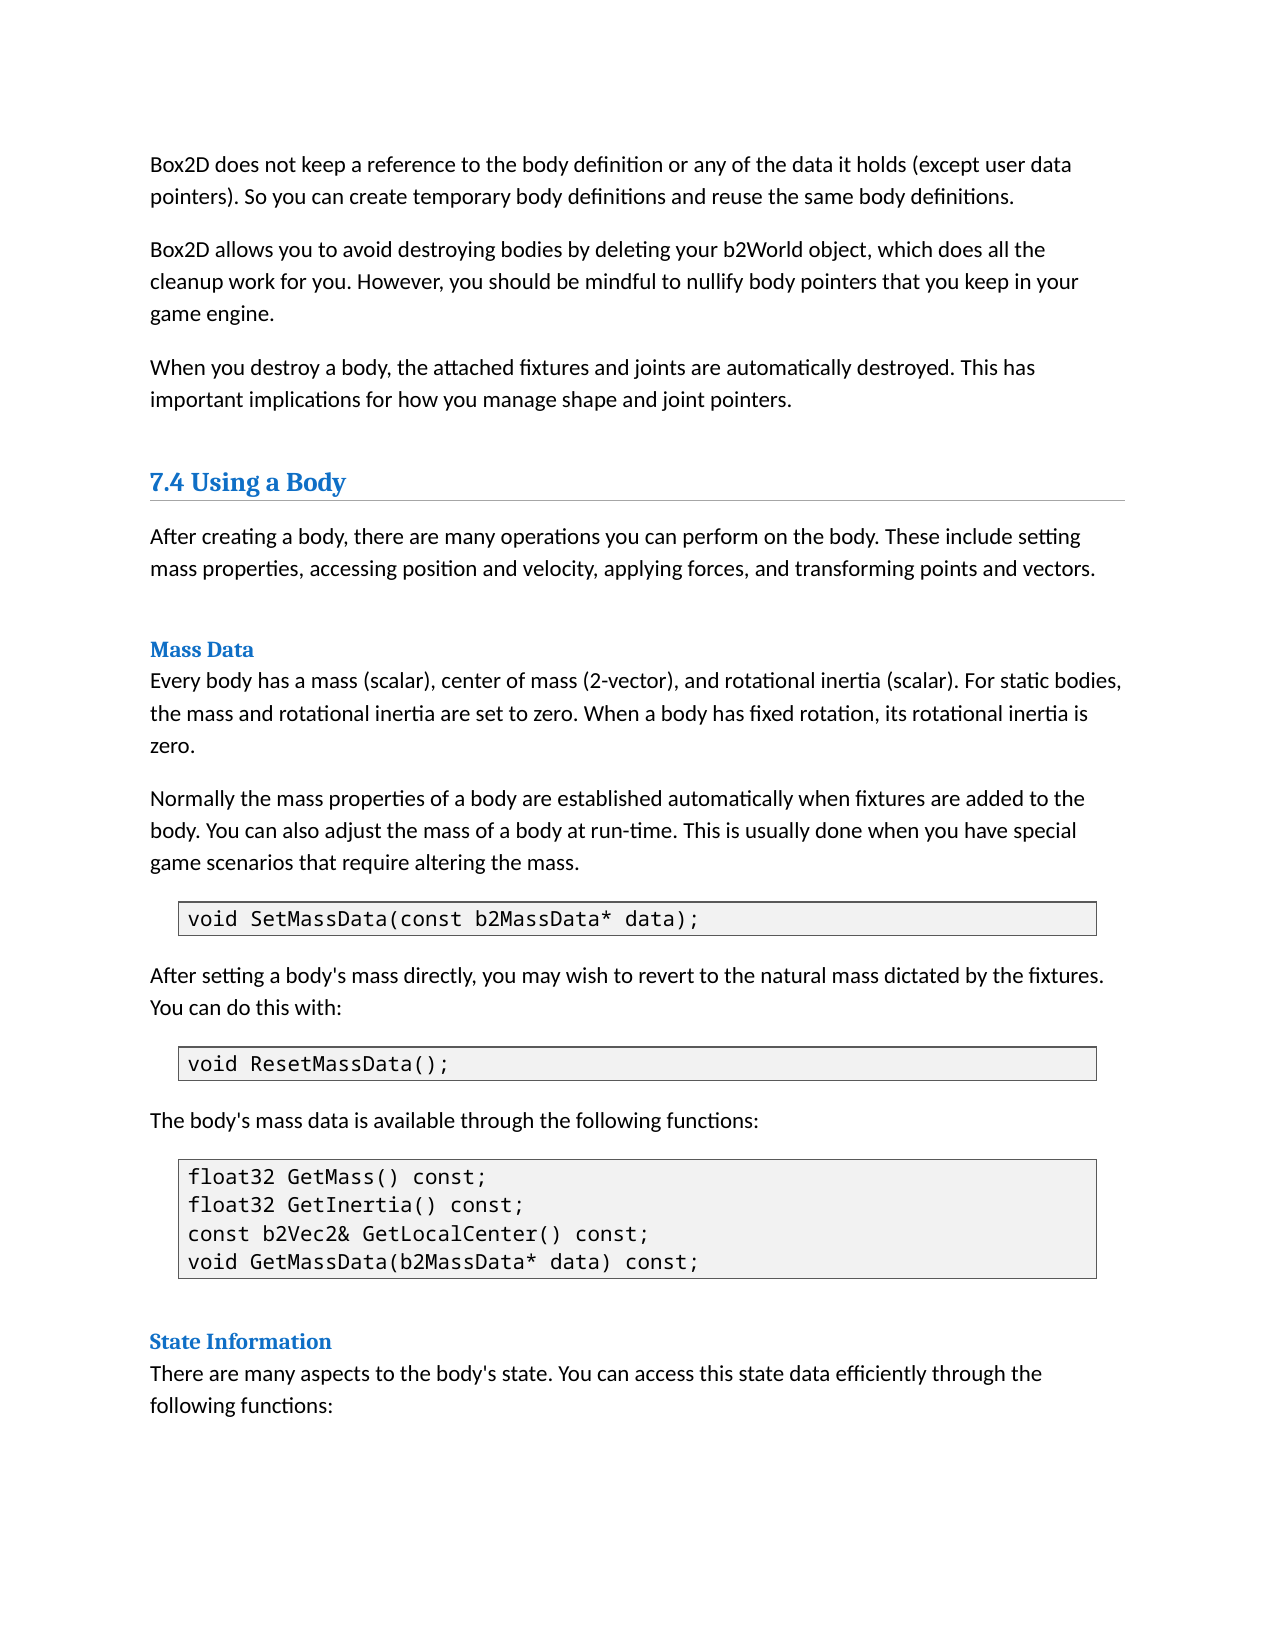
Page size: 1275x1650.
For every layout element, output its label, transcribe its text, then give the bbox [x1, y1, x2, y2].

text const b2Vec2& GetLocalCenter() const; [179, 1216, 1096, 1244]
text The body's mass data is available through the following functions: [150, 1106, 1125, 1134]
text Normally the mass properties of a body are established automatically when fixtures are added to the body. You can also adjust the mass of a body at run-time. This is usually done when you have special game scenarios that require altering the mass. [150, 784, 1125, 876]
subtitle Mass Data [150, 636, 1125, 663]
text float32 GetInertia() const; [179, 1187, 1096, 1216]
text void SetMassData(const b2MassData* data); [179, 903, 1096, 935]
text Box2D allows you to avoid destroying bodies by deleting your b2World object, which does all the cleanup work for you. However, you should be mindful to nullify body pointers that you keep in your game engine. [150, 235, 1125, 328]
text After creating a body, there are many operations you can perform on the body. These include setting mass properties, accessing position and velocity, applying forces, and transforming points and vectors. [150, 522, 1125, 582]
subtitle State Information [150, 1329, 1125, 1355]
text Box2D does not keep a reference to the body definition or any of the data it holds (except user data pointers). So you can create temporary body definitions and reuse the same body definitions. [150, 150, 1125, 210]
text After setting a body's mass directly, you may wish to revert to the natural mass dictated by the fixtures. You can do this with: [150, 961, 1125, 1021]
subtitle Using a Body [150, 467, 1125, 500]
text float32 GetMass() const; [179, 1160, 1096, 1187]
text void GetMassData(b2MassData* data) const; [179, 1244, 1096, 1278]
text There are many aspects to the body's state. You can access this state data efficiently through the following functions: [150, 1359, 1125, 1419]
text Every body has a mass (scalar), center of mass (2-vector), and rotational inertia (scalar). For static bodies, the mass and rotational inertia are set to zero. When a body has fixed rotation, its rotational inertia is zero. [150, 667, 1125, 759]
text When you destroy a body, the attached fixtures and joints are automatically destroyed. This has important implications for how you manage shape and joint pointers. [150, 353, 1125, 413]
text void ResetMassData(); [179, 1048, 1096, 1080]
